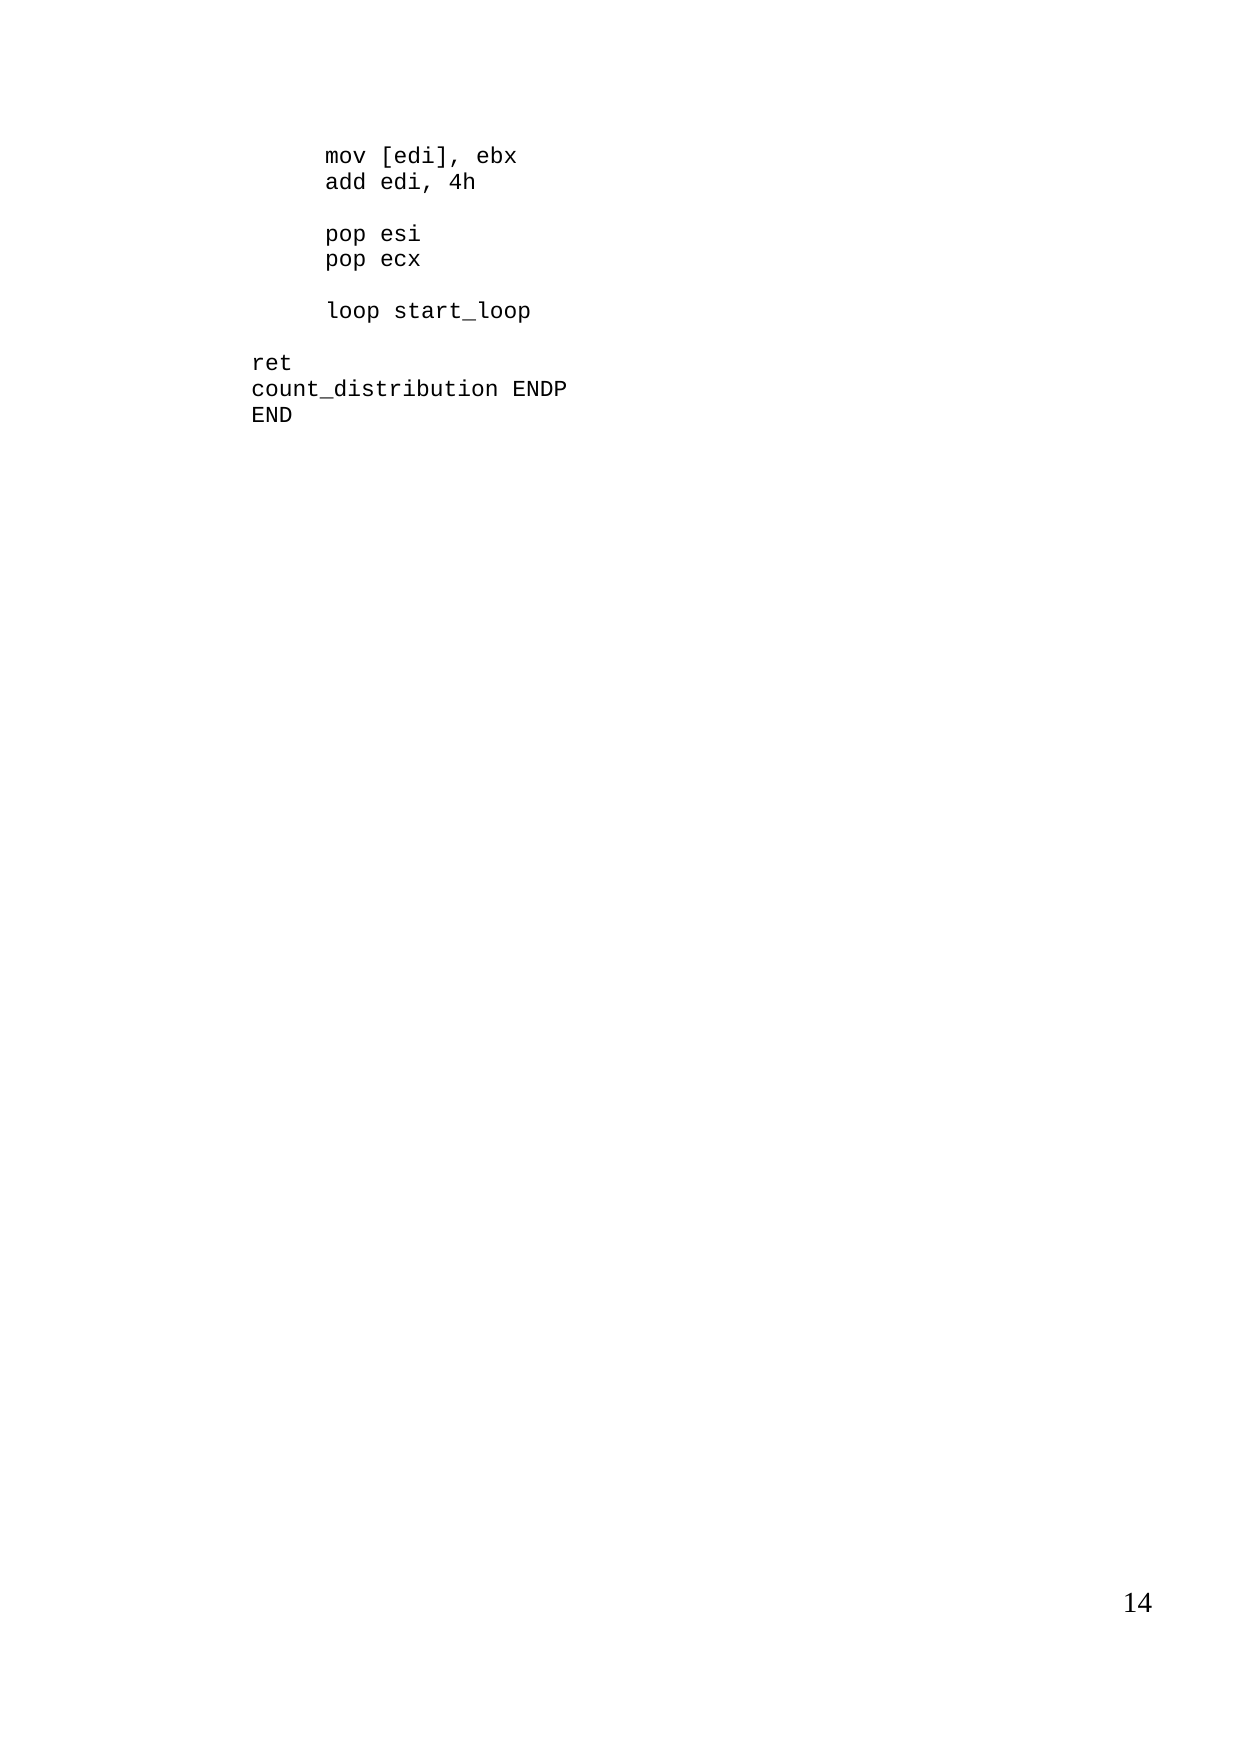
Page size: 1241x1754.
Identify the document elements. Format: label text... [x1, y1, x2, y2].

text add edi, 4h [177, 170, 1152, 196]
text pop esi [177, 222, 1152, 248]
text pop ecx [177, 248, 1152, 274]
text mov [edi], ebx [177, 144, 1152, 170]
text loop start_loop [177, 300, 1152, 326]
text count_distribution ENDP [177, 377, 1152, 403]
text ret [177, 352, 1152, 377]
text END [177, 403, 1152, 429]
